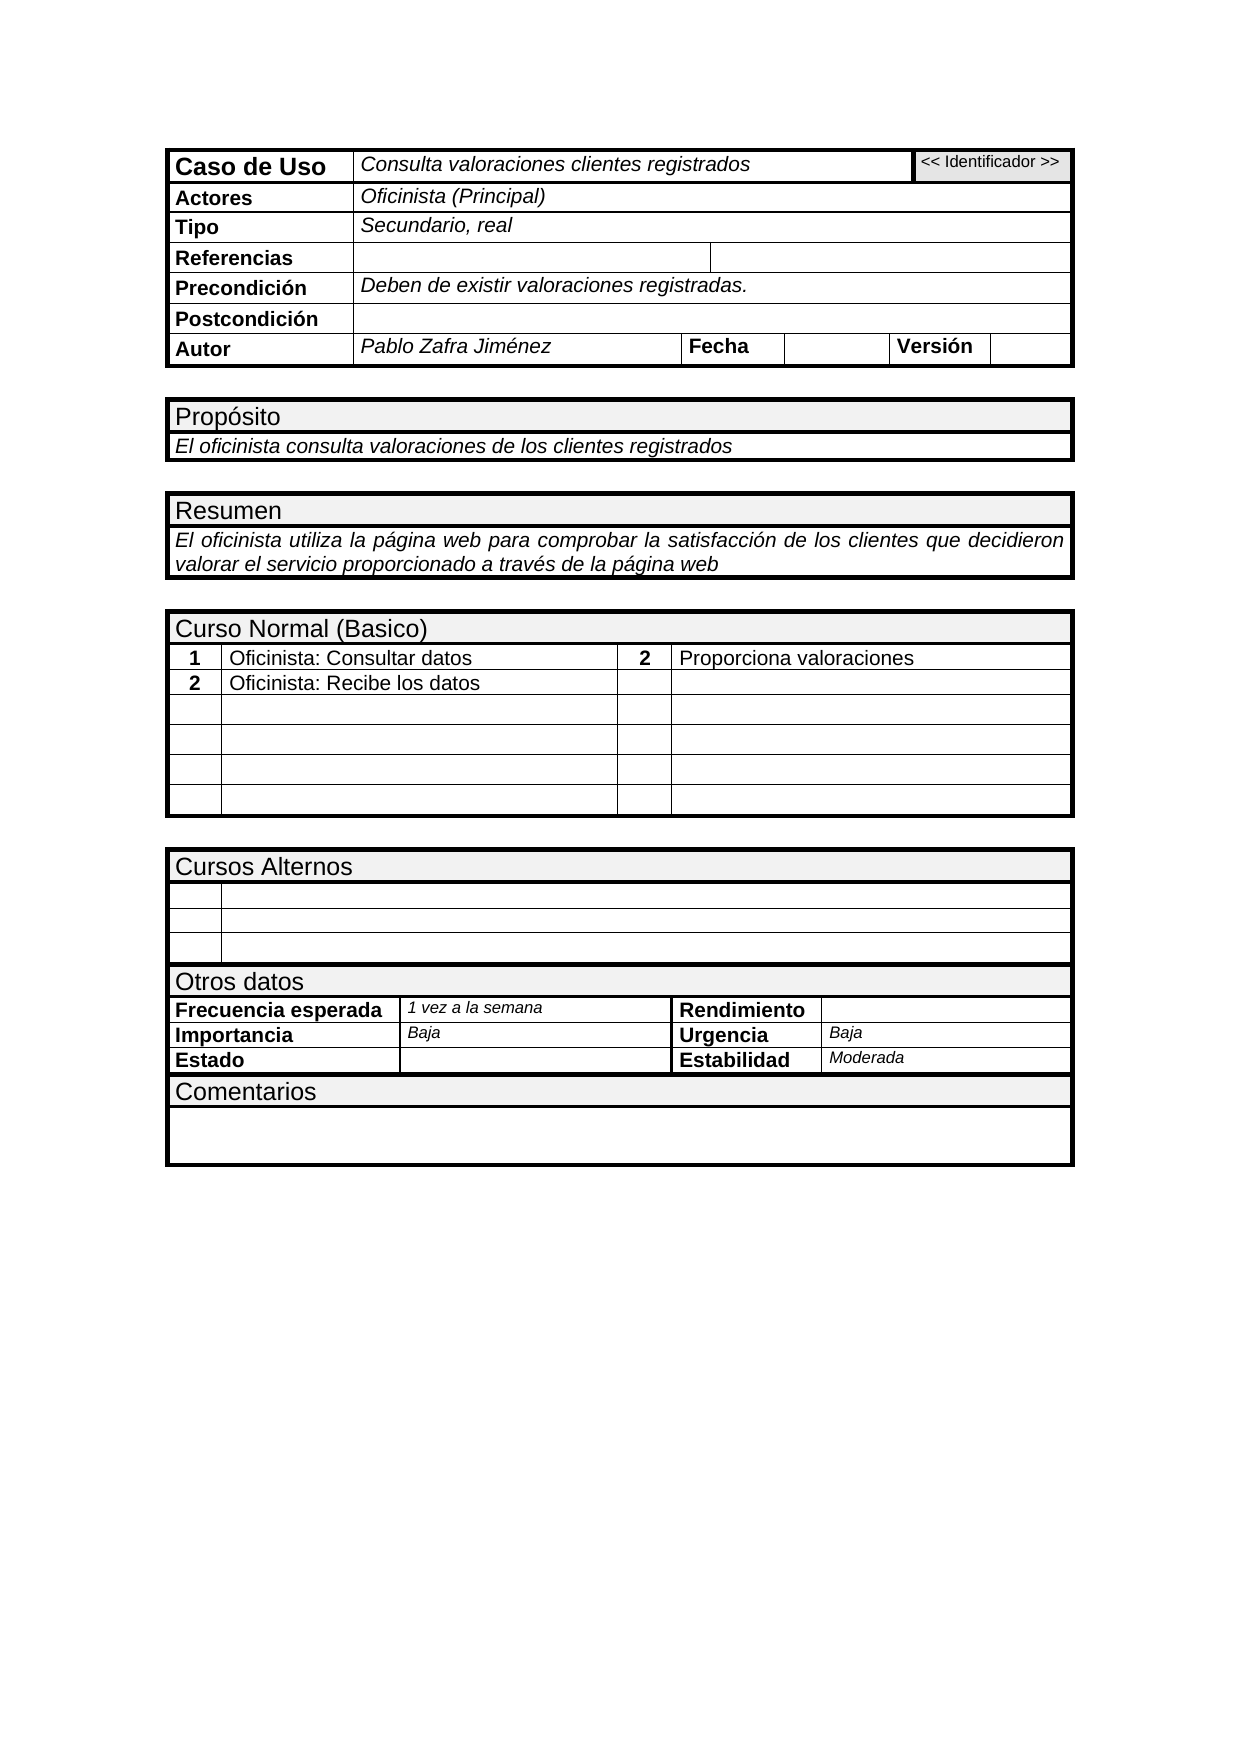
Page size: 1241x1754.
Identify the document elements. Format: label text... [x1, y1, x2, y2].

table_cell Actores [170, 184, 353, 211]
table_cell Proporciona valoraciones [672, 645, 1070, 669]
table_cell El oficinista consulta valoraciones de los clientes registrados [170, 434, 1070, 457]
table_cell Oficinista: Recibe los datos [222, 670, 617, 694]
table_cell [170, 933, 221, 962]
table_header Cursos Alternos [170, 852, 1070, 880]
table_cell Secundario, real [354, 213, 1070, 242]
table_cell 2 [618, 645, 671, 669]
table_cell [672, 785, 1070, 813]
table_cell Estabilidad [673, 1048, 821, 1072]
table_cell [672, 670, 1070, 694]
table_header << Identificador >> [916, 152, 1070, 181]
table_cell [222, 725, 617, 754]
table_cell [222, 884, 1070, 907]
table_cell [785, 334, 889, 363]
table_cell [672, 755, 1070, 784]
table_cell [822, 998, 1070, 1022]
table_cell [618, 725, 671, 754]
table_cell [354, 304, 1070, 333]
table_cell Estado [170, 1048, 399, 1072]
table_cell [222, 695, 617, 724]
table_cell [711, 243, 1070, 272]
table_cell Moderada [822, 1048, 1070, 1072]
table_cell [618, 785, 671, 813]
table_cell [618, 755, 671, 784]
table_cell Urgencia [673, 1023, 821, 1047]
table_cell Autor [170, 334, 353, 363]
table_cell Otros datos [170, 967, 1070, 995]
table_cell Referencias [170, 243, 353, 272]
table_cell [222, 933, 1070, 962]
table_cell [672, 725, 1070, 754]
table_cell [618, 670, 671, 694]
table_cell [222, 755, 617, 784]
table_cell 1 vez a la semana [401, 998, 670, 1022]
table_cell Rendimiento [673, 998, 821, 1022]
table_cell Oficinista (Principal) [354, 184, 1070, 211]
table_cell Pablo Zafra Jiménez [354, 334, 681, 363]
table_cell [618, 695, 671, 724]
table_cell Precondición [170, 273, 353, 303]
table_cell Postcondición [170, 304, 353, 333]
table_header Resumen [170, 496, 1070, 524]
table_cell [222, 785, 617, 813]
table_cell [991, 334, 1070, 363]
table_cell [672, 695, 1070, 724]
table_cell Baja [822, 1023, 1070, 1047]
table_cell [170, 755, 221, 784]
table_cell Tipo [170, 213, 353, 242]
table_header Curso Normal (Basico) [170, 614, 1070, 642]
table_cell 2 [170, 670, 221, 694]
table_cell Frecuencia esperada [170, 998, 399, 1022]
table_cell [401, 1048, 670, 1072]
table_header Consulta valoraciones clientes registrados [354, 152, 911, 181]
table_cell Oficinista: Consultar datos [222, 645, 617, 669]
table_cell Deben de existir valoraciones registradas. [354, 273, 1070, 303]
table_header Caso de Uso [170, 152, 353, 181]
table_cell [170, 1108, 1070, 1162]
table_cell Baja [401, 1023, 670, 1047]
table_cell [170, 725, 221, 754]
table_cell [354, 243, 710, 272]
table_cell El oficinista utiliza la página web para comprobar la satisfacción de los clientes que decidieron valorar el servicio proporcionado a través de la página web [170, 528, 1070, 575]
table_cell [170, 695, 221, 724]
table_cell Comentarios [170, 1077, 1070, 1105]
table_cell [170, 909, 221, 932]
table_cell Fecha [682, 334, 784, 363]
table_cell Importancia [170, 1023, 399, 1047]
table_cell [170, 884, 221, 907]
table_cell Versión [890, 334, 990, 363]
table_header Propósito [170, 402, 1070, 430]
table_cell [222, 909, 1070, 932]
table_cell 1 [170, 645, 221, 669]
table_cell [170, 785, 221, 813]
